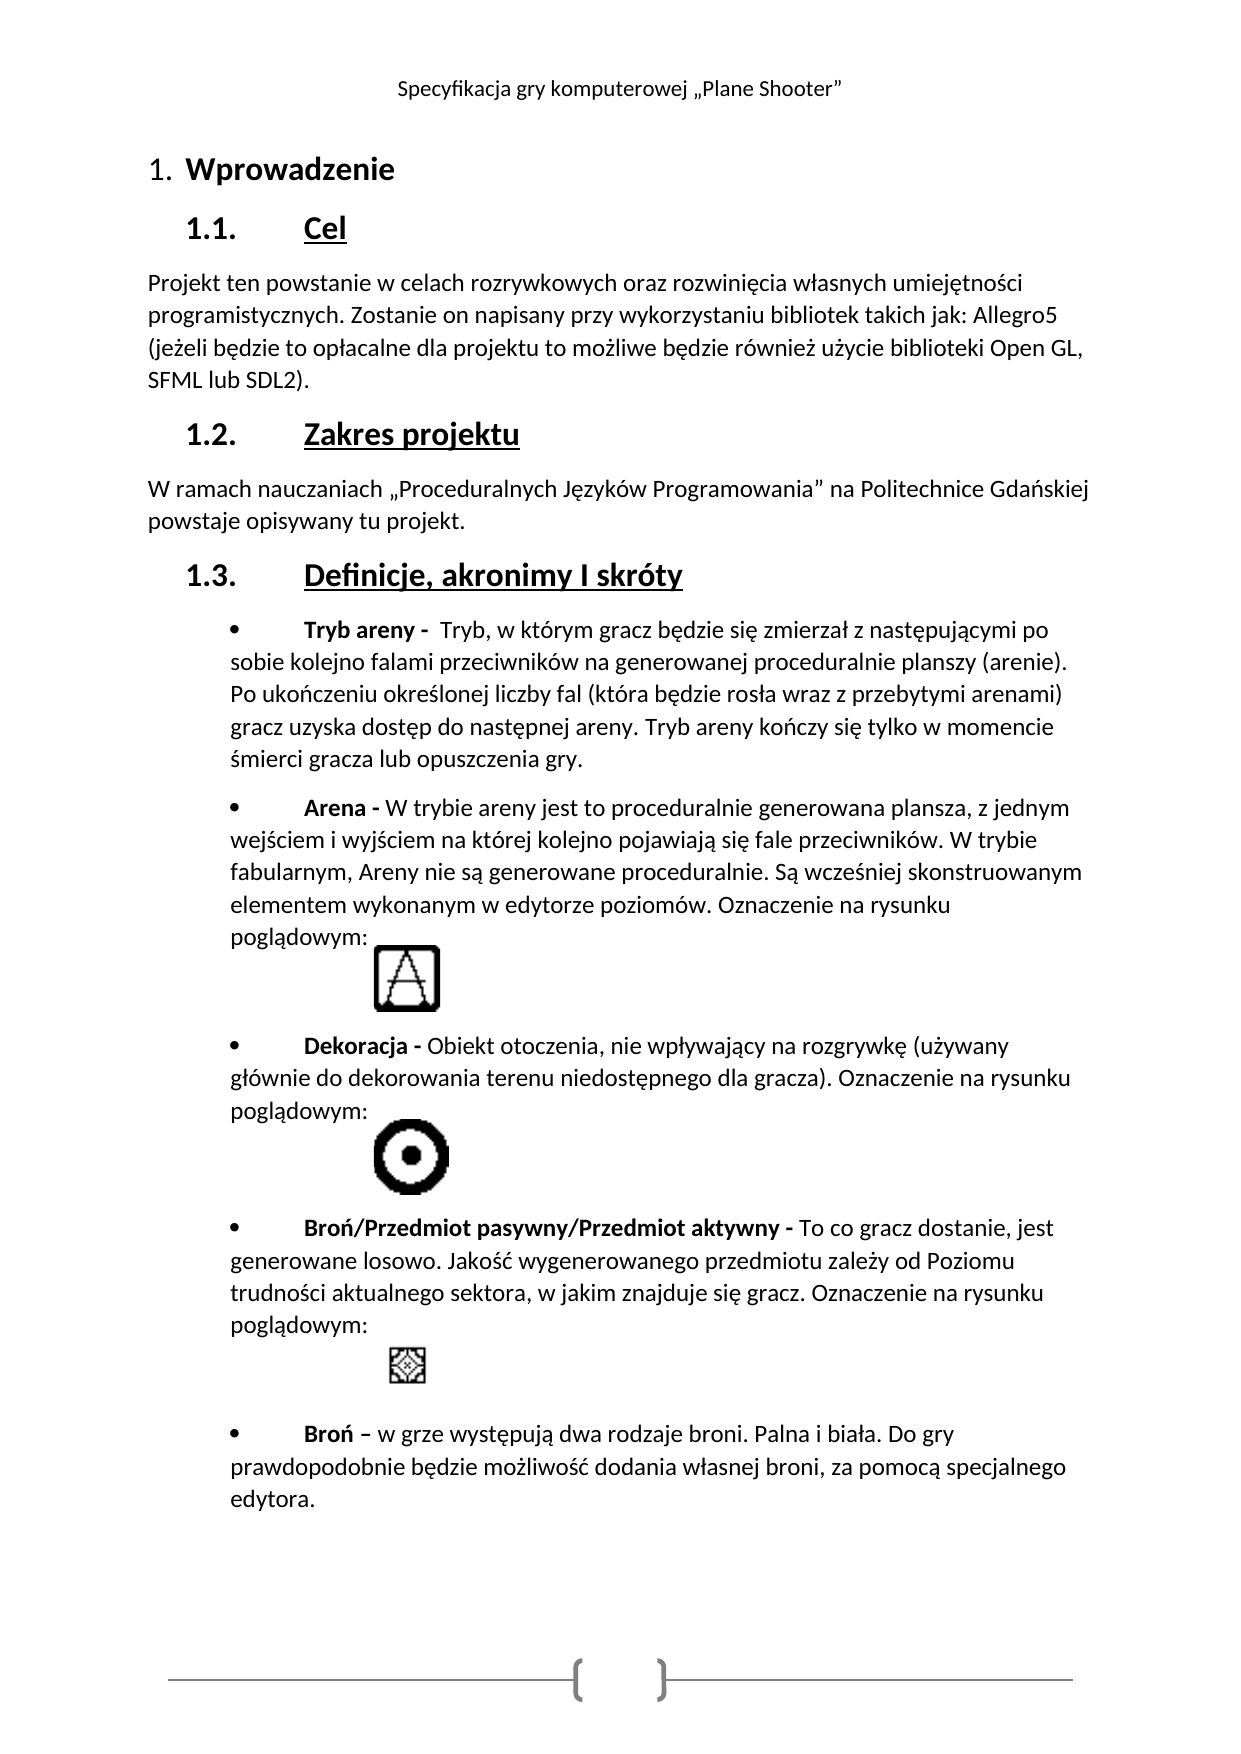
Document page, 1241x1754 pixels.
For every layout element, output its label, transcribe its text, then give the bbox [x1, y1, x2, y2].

list Arena - W trybie areny jest to proceduralnie generowana plansza, z jednym wejściem i wyjściem na której kolejno pojawiają się fale przeciwników. W trybie fabularnym, Areny nie są generowane proceduralnie. Są wcześniej skonstruowanym elementem wykonanym w edytorze poziomów. Oznaczenie na rysunku poglądowym: [230, 792, 1093, 1012]
list Broń – w grze występują dwa rodzaje broni. Palna i biała. Do gry prawdopodobnie będzie możliwość dodania własnej broni, za pomocą specjalnego edytora. [230, 1419, 1093, 1514]
text Projekt ten powstanie w celach rozrywkowych oraz rozwinięcia własnych umiejętności programistycznych. Zostanie on napisany przy wykorzystaniu bibliotek takich jak: Allegro5 (jeżeli będzie to opłacalne dla projektu to możliwe będzie również użycie biblioteki Open GL, SFML lub SDL2). [148, 267, 1093, 394]
list Wprowadzenie [148, 148, 1093, 188]
list Definicje, akronimy I skróty [185, 554, 1093, 595]
list Broń/Przedmiot pasywny/Przedmiot aktywny - To co gracz dostanie, jest generowane losowo. Jakość wygenerowanego przedmiotu zależy od Poziomu trudności aktualnego sektora, w jakim znajduje się gracz. Oznaczenie na rysunku poglądowym: [230, 1213, 1093, 1400]
list Cel [185, 207, 1093, 248]
list Dekoracja - Obiekt otoczenia, nie wpływający na rozgrywkę (używany głównie do dekorowania terenu niedostępnego dla gracza). Oznaczenie na rysunku poglądowym: [230, 1030, 1093, 1194]
list Tryb areny - Tryb, w którym gracz będzie się zmierzał z następującymi po sobie kolejno falami przeciwników na generowanej proceduralnie planszy (arenie). Po ukończeniu określonej liczby fal (która będzie rosła wraz z przebytymi arenami) gracz uzyska dostęp do następnej areny. Tryb areny kończy się tylko w momencie śmierci gracza lub opuszczenia gry. [230, 614, 1093, 773]
text W ramach nauczaniach „Proceduralnych Języków Programowania” na Politechnice Gdańskiej powstaje opisywany tu projekt. [148, 473, 1093, 536]
list Zakres projektu [185, 413, 1093, 454]
